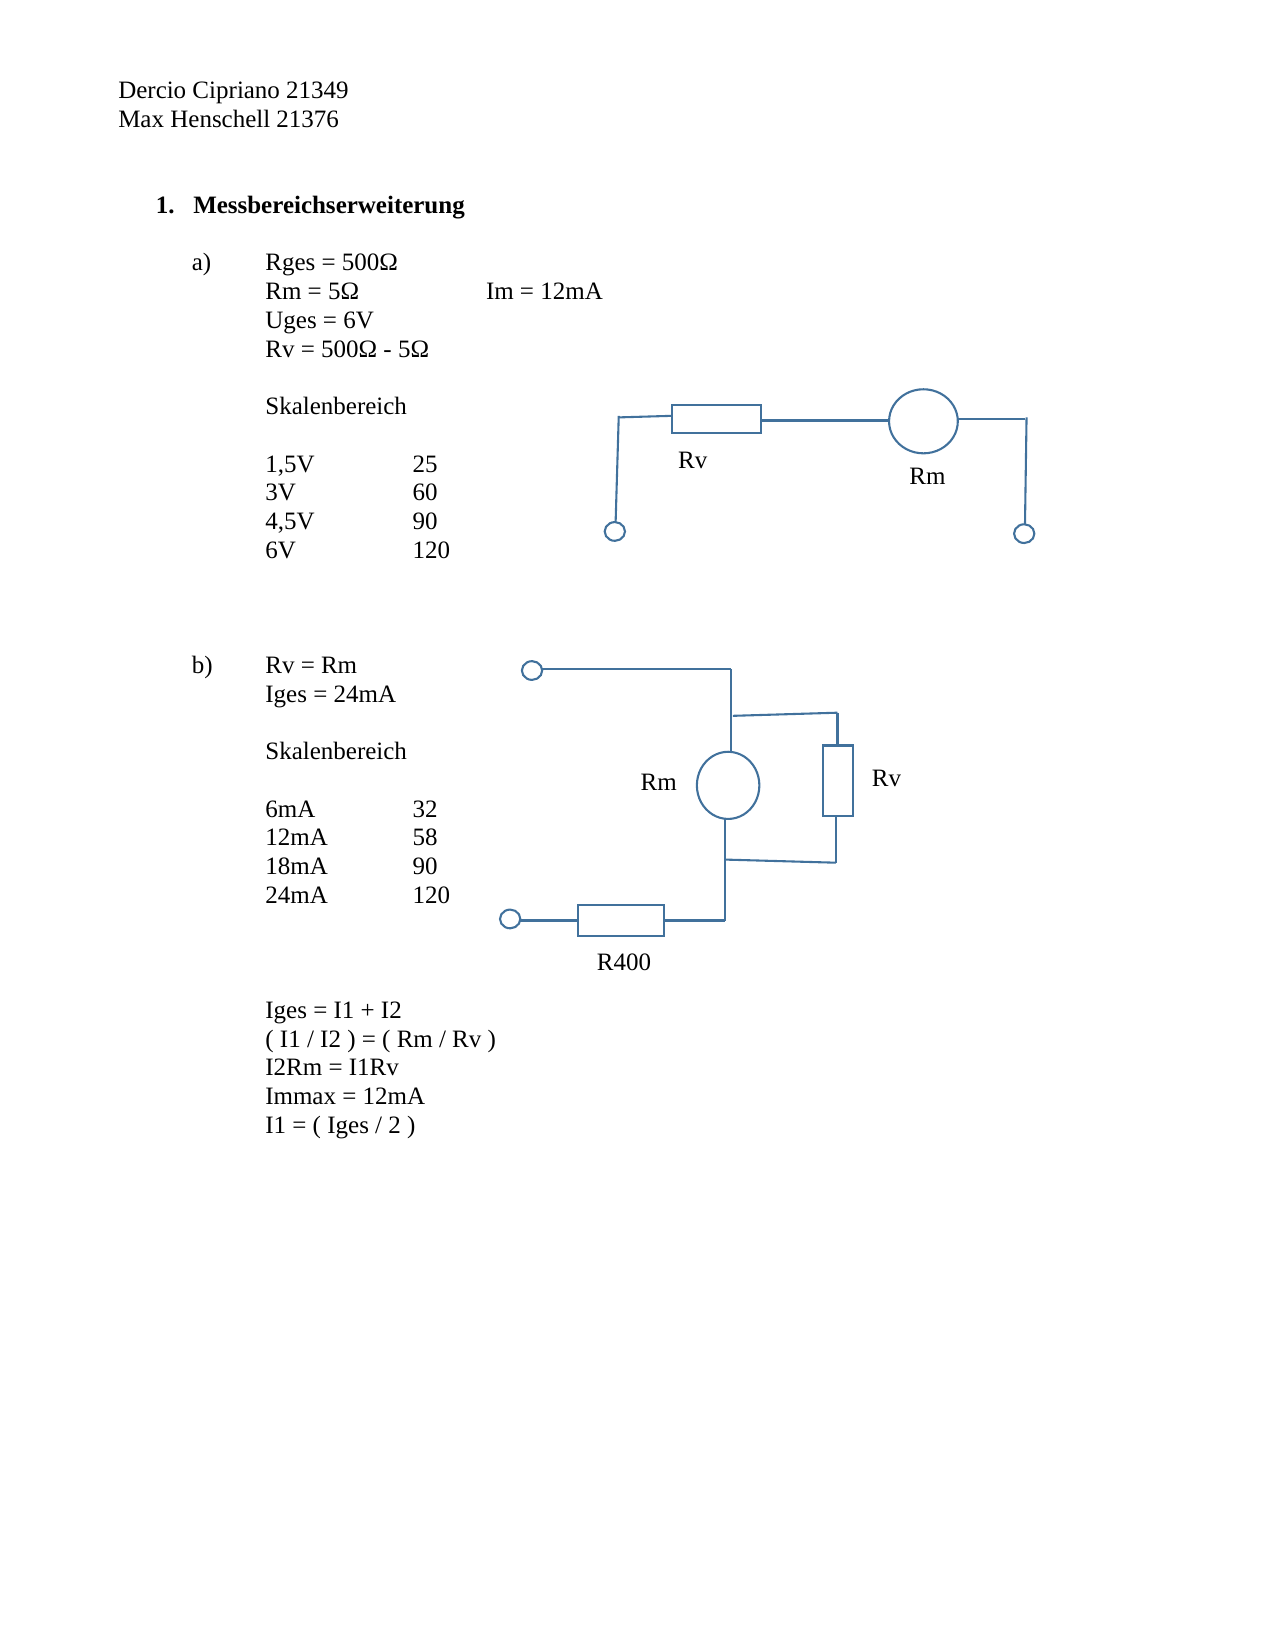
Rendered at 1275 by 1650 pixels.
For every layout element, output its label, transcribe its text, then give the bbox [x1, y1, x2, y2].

text I2Rm = I1Rv [118, 1052, 1157, 1081]
text [1027, 506, 1157, 535]
text b) Rv = Rm [118, 650, 1157, 679]
text 3V 60 [1027, 477, 1157, 506]
text [732, 679, 1157, 707]
text Iges = I1 + I2 [118, 995, 1157, 1024]
text ( I1 / I2 ) = ( Rm / Rv ) [118, 1024, 1157, 1052]
text [617, 506, 1024, 535]
text 6V 120 [118, 535, 1157, 564]
text Rv = 500Ω - 5Ω [118, 334, 1157, 362]
text 1,5V 25 [118, 449, 616, 477]
text 18mA 90 [118, 851, 724, 880]
text 1,5V 25 [1027, 449, 1157, 477]
text Rm = 5Ω Im = 12mA [118, 276, 1157, 305]
text [726, 851, 1157, 880]
text [726, 822, 835, 851]
text [837, 794, 1157, 822]
text [726, 794, 835, 822]
list Messbereichserweiterung [156, 190, 1157, 219]
text a) Rges = 500Ω [118, 247, 1157, 276]
text [839, 736, 1157, 765]
text Uges = 6V [118, 305, 1157, 334]
text Iges = 24mA [118, 679, 730, 707]
text I1 = ( Iges / 2 ) [118, 1110, 1157, 1139]
text [837, 822, 1157, 851]
text 3V 60 [618, 477, 1024, 506]
text Skalenbereich [118, 391, 907, 420]
text 3V 60 [118, 477, 615, 506]
text [726, 880, 1157, 909]
text [940, 391, 1157, 420]
text [732, 736, 836, 765]
text Skalenbereich [118, 736, 730, 765]
text Immax = 12mA [118, 1081, 1157, 1110]
text 12mA 58 [118, 822, 724, 851]
text 24mA 120 [118, 880, 724, 909]
text 1,5V 25 [619, 449, 1025, 477]
text 4,5V 90 [118, 506, 615, 535]
text 6mA 32 [118, 794, 724, 822]
